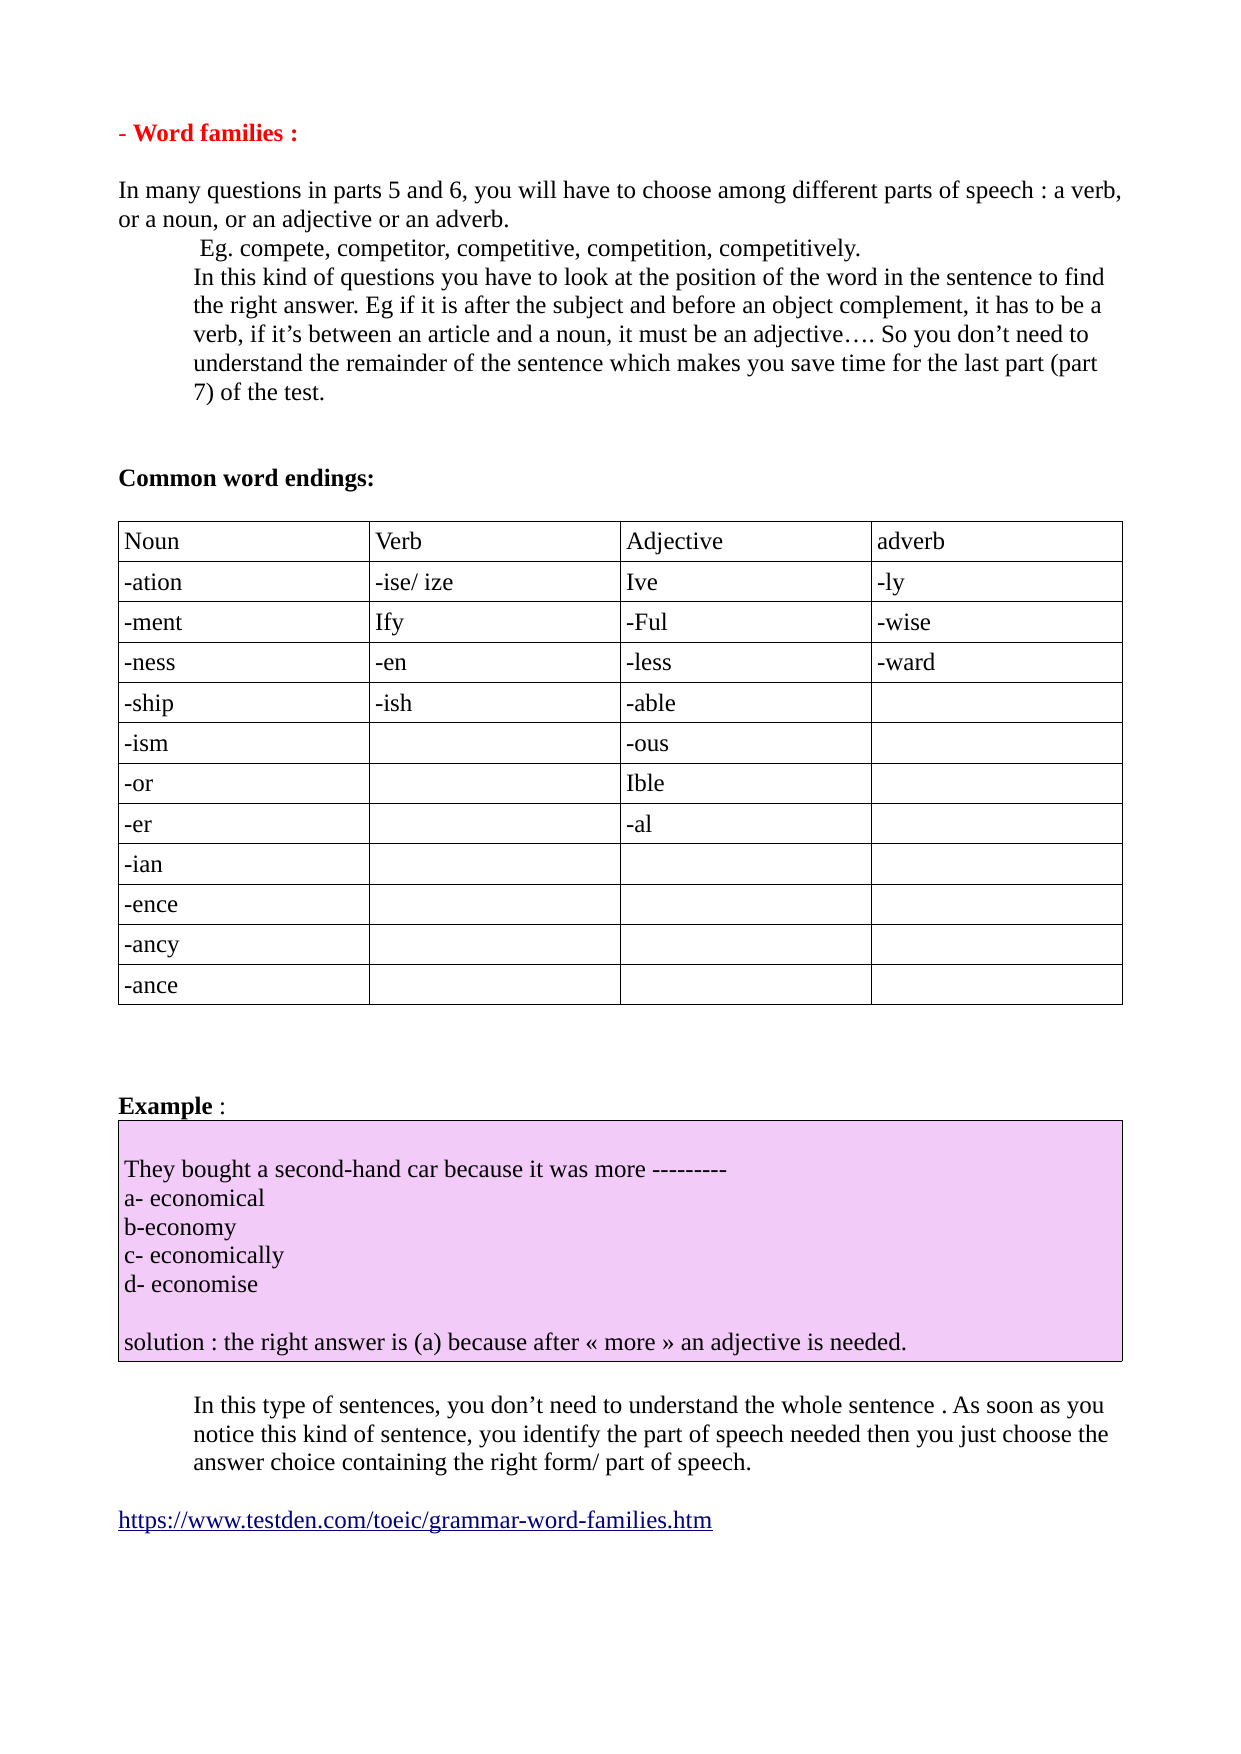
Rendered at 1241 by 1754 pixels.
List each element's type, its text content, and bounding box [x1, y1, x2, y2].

table_cell [621, 925, 871, 964]
table_cell -ment [119, 602, 369, 642]
table_cell [370, 723, 620, 762]
table_cell -ness [119, 643, 369, 682]
table_cell Ive [621, 562, 871, 601]
table_header Noun [119, 522, 369, 561]
table_header Verb [370, 522, 620, 561]
list Eg. compete, competitor, competitive, competition, competitively. [156, 233, 1122, 262]
table_header adverb [872, 522, 1122, 561]
table_cell [370, 965, 620, 1004]
table_cell -ian [119, 844, 369, 883]
table_cell -or [119, 764, 369, 803]
table_cell -Ful [621, 602, 871, 642]
table_cell [370, 804, 620, 843]
list In this kind of questions you have to look at the position of the word in the sentence to find the right answer. Eg if it is after the subject and before an object complement, it has to be a verb, if it’s between an article and a noun, it must be an adjective…. So you don’t need to understand the remainder of the sentence which makes you save time for the last part (part 7) of the test. [156, 262, 1122, 406]
text Common word endings: [118, 463, 1122, 492]
table_cell [370, 844, 620, 883]
table_cell [370, 925, 620, 964]
table_cell -ation [119, 562, 369, 601]
table_header Adjective [621, 522, 871, 561]
table_cell [872, 885, 1122, 924]
table_cell -ship [119, 683, 369, 722]
table_cell [872, 723, 1122, 762]
table_cell [872, 804, 1122, 843]
list In this type of sentences, you don’t need to understand the whole sentence . As soon as you notice this kind of sentence, you identify the part of speech needed then you just choose the answer choice containing the right form/ part of speech. [156, 1390, 1122, 1476]
table_cell -ous [621, 723, 871, 762]
text In many questions in parts 5 and 6, you will have to choose among different parts of speech : a verb, or a noun, or an adjective or an adverb. [118, 176, 1122, 233]
table_cell -ence [119, 885, 369, 924]
table_cell -ward [872, 643, 1122, 682]
table_cell Ify [370, 602, 620, 642]
text https://www.testden.com/toeic/grammar-word-families.htm [118, 1505, 1122, 1534]
table_cell [370, 764, 620, 803]
table_header They bought a second-hand car because it was more --------- a- economical b-economy c- economically d- economise solution : the right answer is (a) because after « more » an adjective is needed. [119, 1121, 1122, 1361]
table_cell -ancy [119, 925, 369, 964]
table_cell [621, 844, 871, 883]
table_cell -ly [872, 562, 1122, 601]
text - Word families : [118, 118, 1122, 147]
table_cell Ible [621, 764, 871, 803]
table_cell [872, 844, 1122, 883]
table_cell -er [119, 804, 369, 843]
table_cell -ism [119, 723, 369, 762]
table_cell [621, 885, 871, 924]
table_cell [370, 885, 620, 924]
table_cell -en [370, 643, 620, 682]
table_cell -able [621, 683, 871, 722]
table_cell [872, 683, 1122, 722]
table_cell -ish [370, 683, 620, 722]
table_cell [621, 965, 871, 1004]
table_cell -wise [872, 602, 1122, 642]
table_cell -ise/ ize [370, 562, 620, 601]
table_cell [872, 764, 1122, 803]
table_cell [872, 965, 1122, 1004]
table_cell [872, 925, 1122, 964]
table_cell -less [621, 643, 871, 682]
table_cell -al [621, 804, 871, 843]
text Example : [118, 1091, 1122, 1119]
table_cell -ance [119, 965, 369, 1004]
